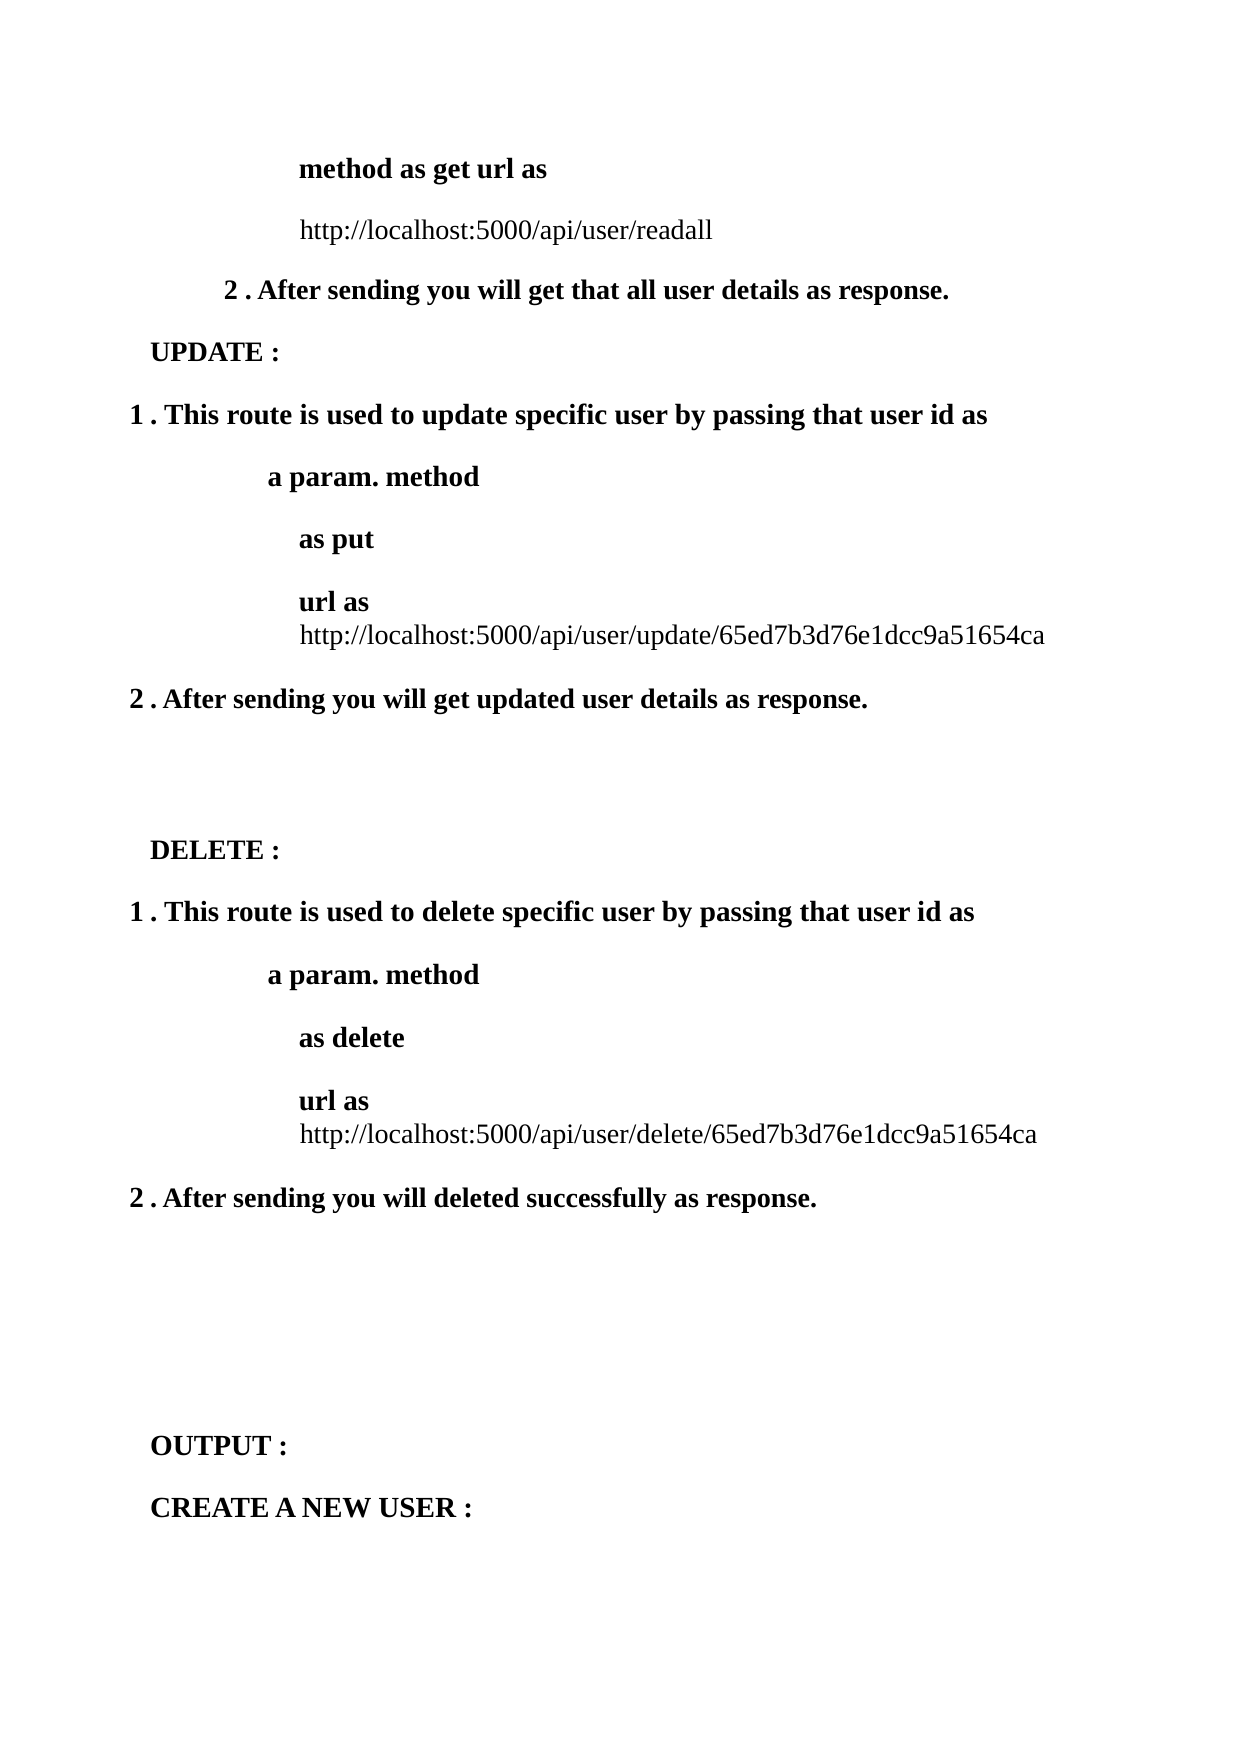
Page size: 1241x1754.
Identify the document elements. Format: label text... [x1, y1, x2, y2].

text DELETE : [150, 833, 1097, 865]
list . After sending you will get updated user details as response. [129, 681, 1097, 715]
list . After sending you will deleted successfully as response. [129, 1180, 1097, 1213]
text method as get url as http://localhost:5000/api/user/readall [298, 151, 791, 245]
list . After sending you will get that all user details as response. [223, 273, 1097, 306]
text CREATE A NEW USER : [150, 1490, 1097, 1523]
text url as http://localhost:5000/api/user/delete/65ed7b3d76e1dcc9a51654ca [298, 1083, 1097, 1150]
text OUTPUT : [150, 1428, 1097, 1461]
text a param. method as put [223, 459, 481, 555]
text a param. method as delete [223, 957, 507, 1053]
list . This route is used to update specific user by passing that user id as [129, 397, 1097, 430]
list . This route is used to delete specific user by passing that user id as [129, 894, 1097, 928]
text UPDATE : [150, 335, 1097, 367]
text url as http://localhost:5000/api/user/update/65ed7b3d76e1dcc9a51654ca [298, 584, 1097, 651]
